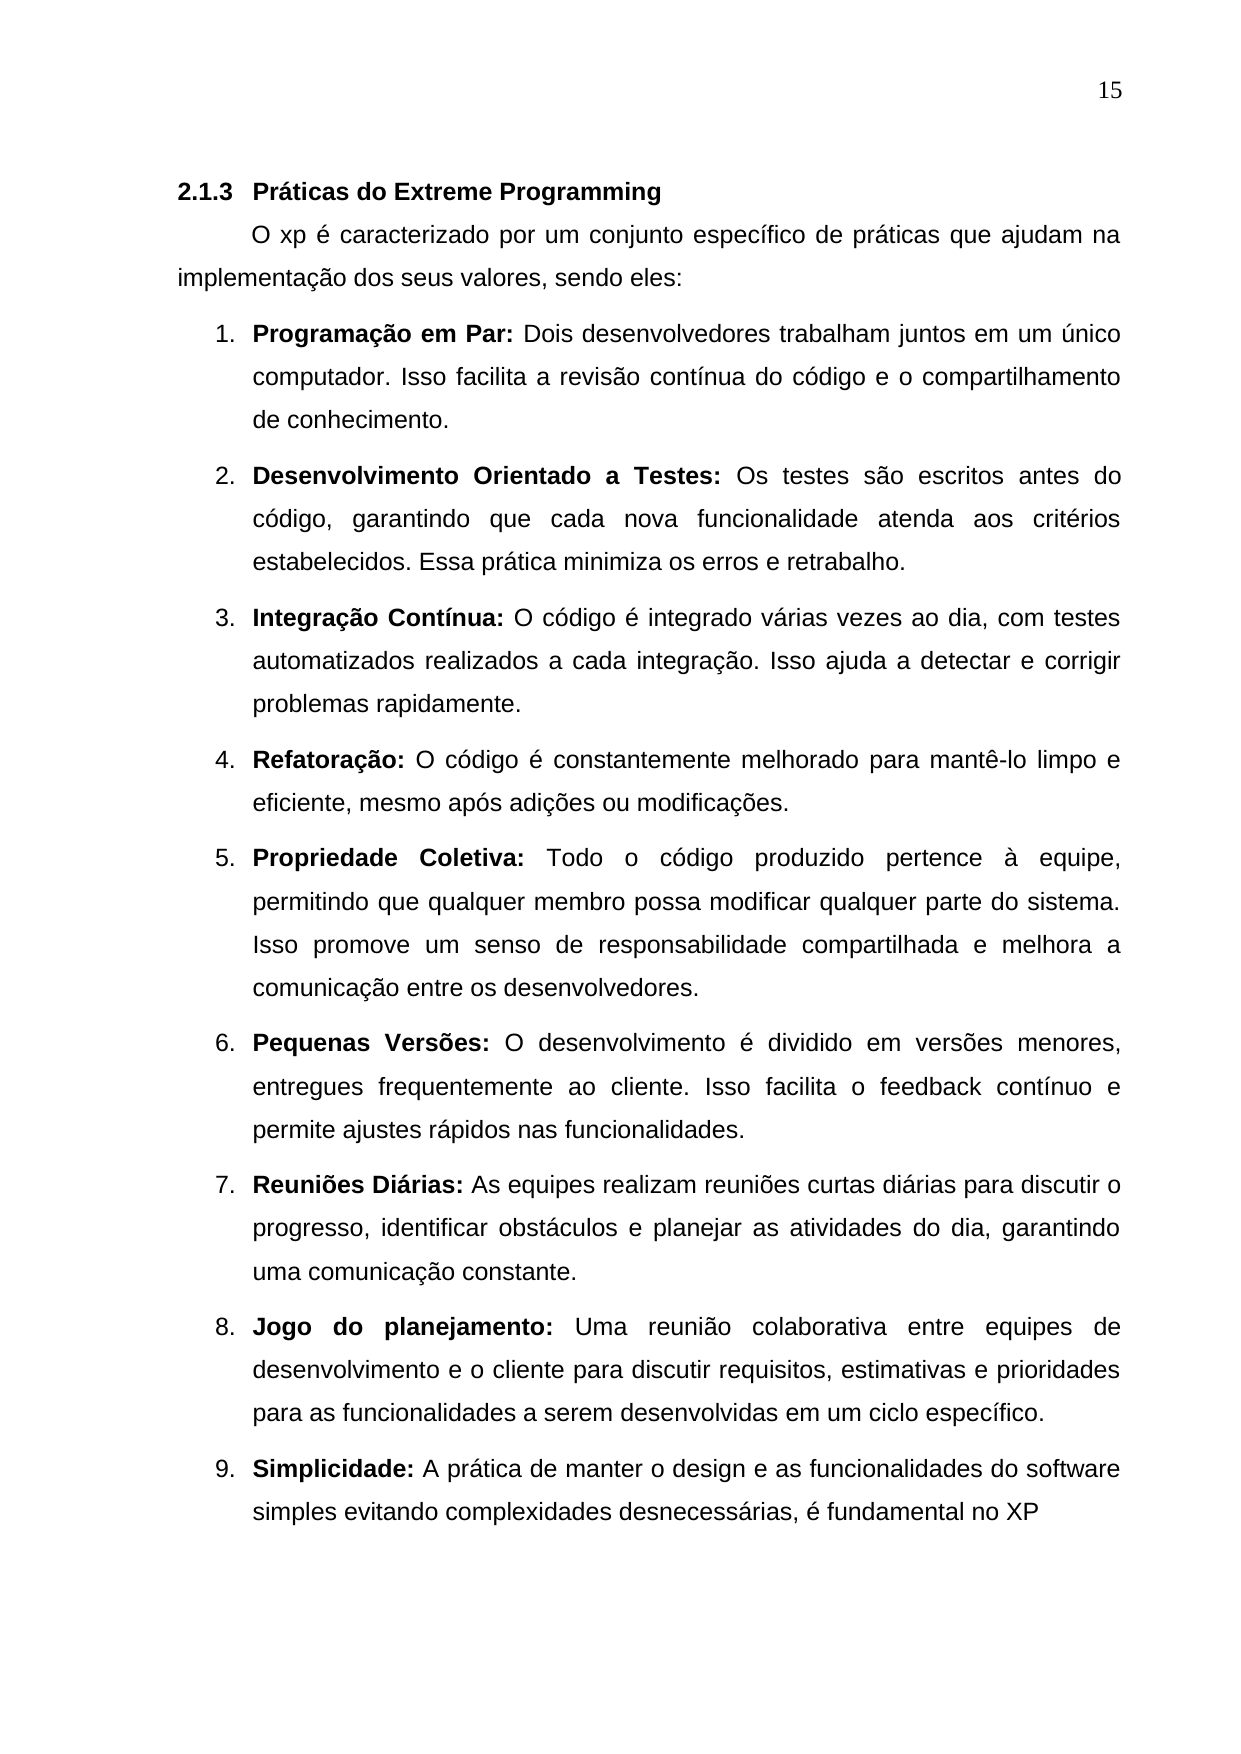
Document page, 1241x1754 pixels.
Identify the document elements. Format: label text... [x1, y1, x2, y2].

list Simplicidade: A prática de manter o design e as funcionalidades do software simples evitando complexidades desnecessárias, é fundamental no XP [215, 1454, 1122, 1526]
list Desenvolvimento Orientado a Testes: Os testes são escritos antes do código, garantindo que cada nova funcionalidade atenda aos critérios estabelecidos. Essa prática minimiza os erros e retrabalho. [215, 461, 1122, 576]
subtitle Práticas do Extreme Programming [177, 177, 1122, 206]
text O xp é caracterizado por um conjunto específico de práticas que ajudam na implementação dos seus valores, sendo eles: [177, 220, 1122, 292]
list Pequenas Versões: O desenvolvimento é dividido em versões menores, entregues frequentemente ao cliente. Isso facilita o feedback contínuo e permite ajustes rápidos nas funcionalidades. [215, 1028, 1122, 1143]
list Reuniões Diárias: As equipes realizam reuniões curtas diárias para discutir o progresso, identificar obstáculos e planejar as atividades do dia, garantindo uma comunicação constante. [215, 1170, 1122, 1285]
list Refatoração: O código é constantemente melhorado para mantê-lo limpo e eficiente, mesmo após adições ou modificações. [215, 745, 1122, 817]
list Jogo do planejamento: Uma reunião colaborativa entre equipes de desenvolvimento e o cliente para discutir requisitos, estimativas e prioridades para as funcionalidades a serem desenvolvidas em um ciclo específico. [215, 1312, 1122, 1427]
list Integração Contínua: O código é integrado várias vezes ao dia, com testes automatizados realizados a cada integração. Isso ajuda a detectar e corrigir problemas rapidamente. [215, 603, 1122, 718]
list Propriedade Coletiva: Todo o código produzido pertence à equipe, permitindo que qualquer membro possa modificar qualquer parte do sistema. Isso promove um senso de responsabilidade compartilhada e melhora a comunicação entre os desenvolvedores. [215, 843, 1122, 1002]
list Programação em Par: Dois desenvolvedores trabalham juntos em um único computador. Isso facilita a revisão contínua do código e o compartilhamento de conhecimento. [215, 319, 1122, 434]
